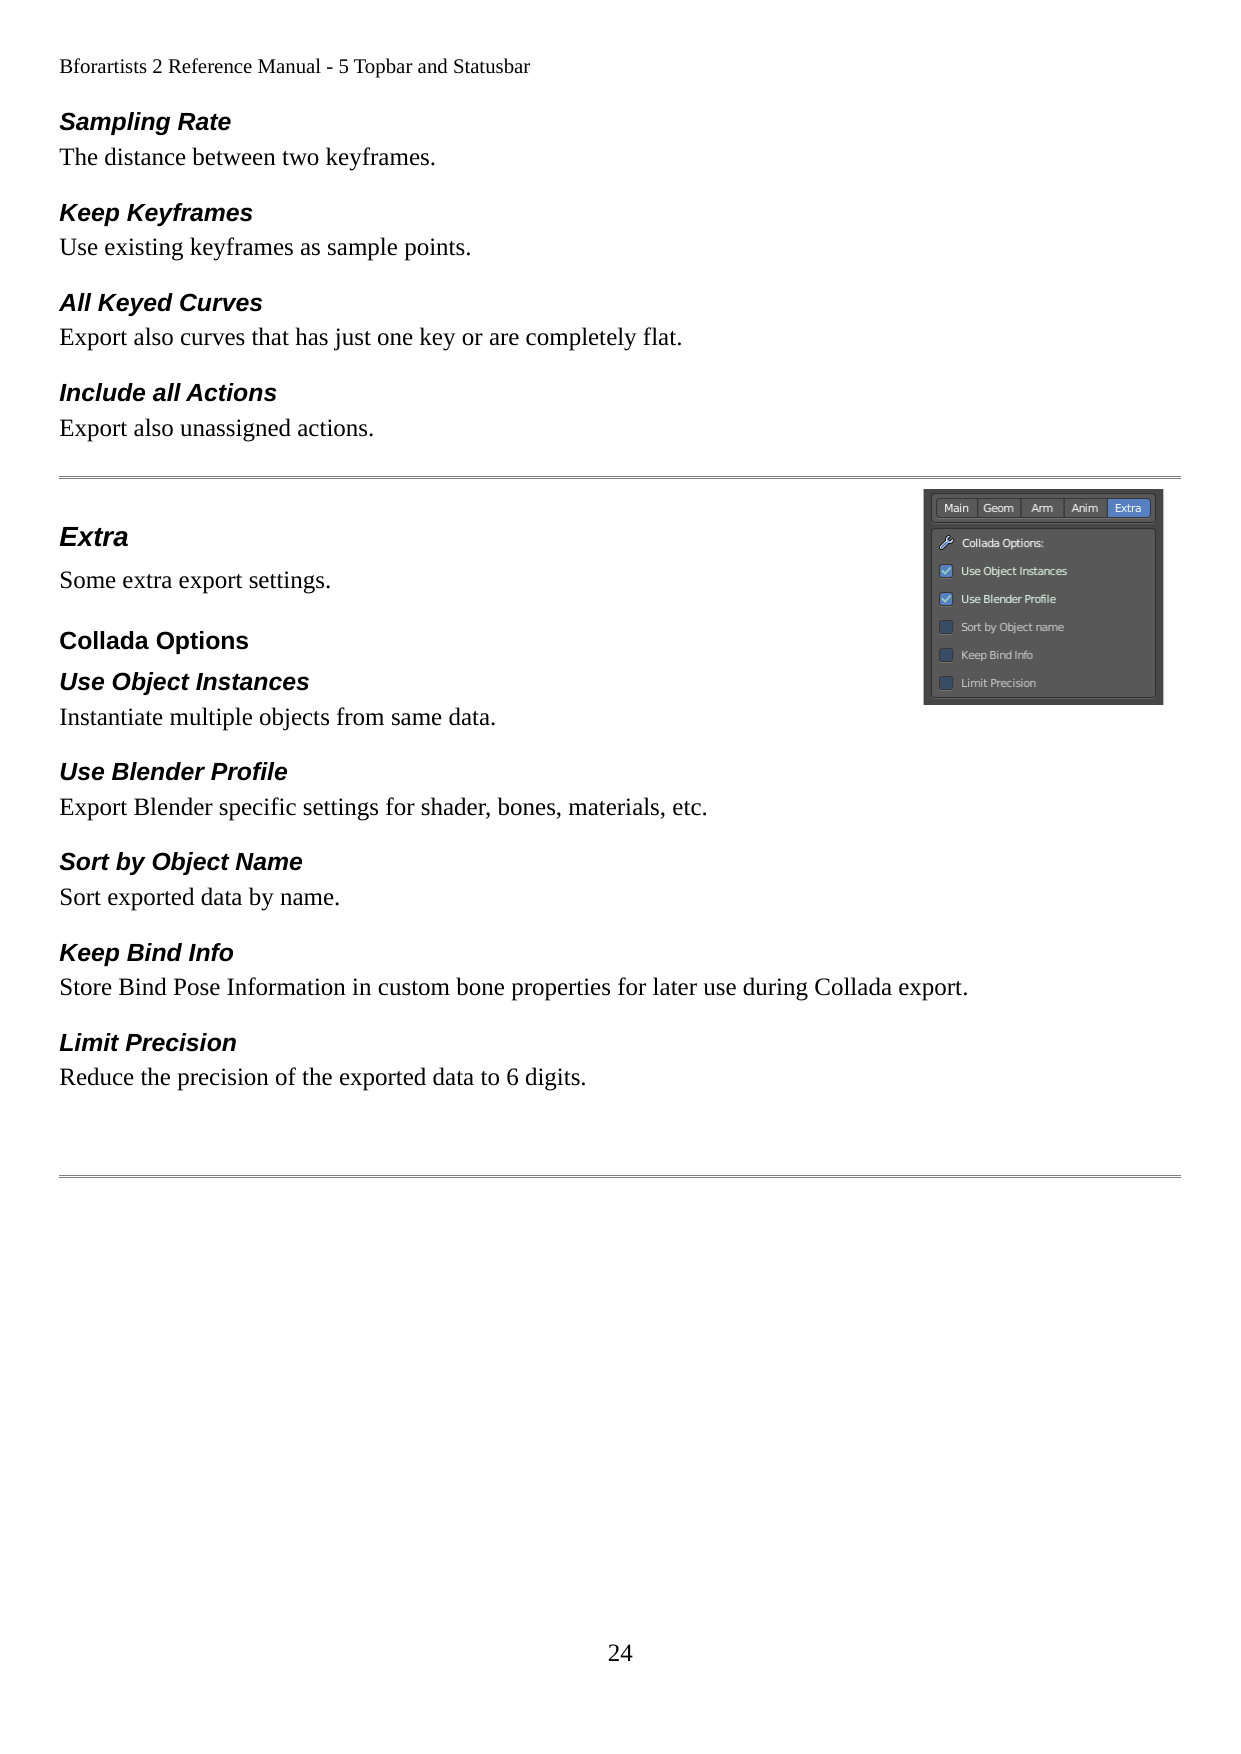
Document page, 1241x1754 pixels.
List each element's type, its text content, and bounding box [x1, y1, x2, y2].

subtitle Limit Precision [59, 1028, 1181, 1056]
text Store Bind Pose Information in custom bone properties for later use during Collada export. [59, 972, 1181, 1001]
text Use existing keyframes as sample points. [59, 232, 1181, 261]
subtitle All Keyed Curves [59, 288, 1181, 316]
subtitle Collada Options [59, 626, 923, 655]
subtitle Use Object Instances [59, 667, 923, 696]
text Instantiate multiple objects from same data. [59, 702, 1181, 731]
subtitle Keep Bind Info [59, 938, 1181, 966]
text Sort exported data by name. [59, 882, 1181, 911]
subtitle Include all Actions [59, 378, 1181, 406]
text Some extra export settings. [59, 565, 923, 593]
subtitle [1164, 667, 1181, 696]
text The distance between two keyframes. [59, 142, 1181, 171]
subtitle Use Blender Profile [59, 757, 1181, 786]
text Reduce the precision of the exported data to 6 digits. [59, 1062, 1181, 1091]
picture [923, 489, 1164, 705]
subtitle Extra [59, 520, 923, 552]
subtitle Keep Keyframes [59, 198, 1181, 226]
text Export also unassigned actions. [59, 413, 1181, 441]
text Export Blender specific settings for shader, bones, materials, etc. [59, 792, 1181, 821]
subtitle Sampling Rate [59, 107, 1181, 136]
text Export also curves that has just one key or are completely flat. [59, 322, 1181, 351]
subtitle [1164, 626, 1181, 655]
subtitle [1164, 520, 1181, 552]
subtitle Sort by Object Name [59, 847, 1181, 876]
